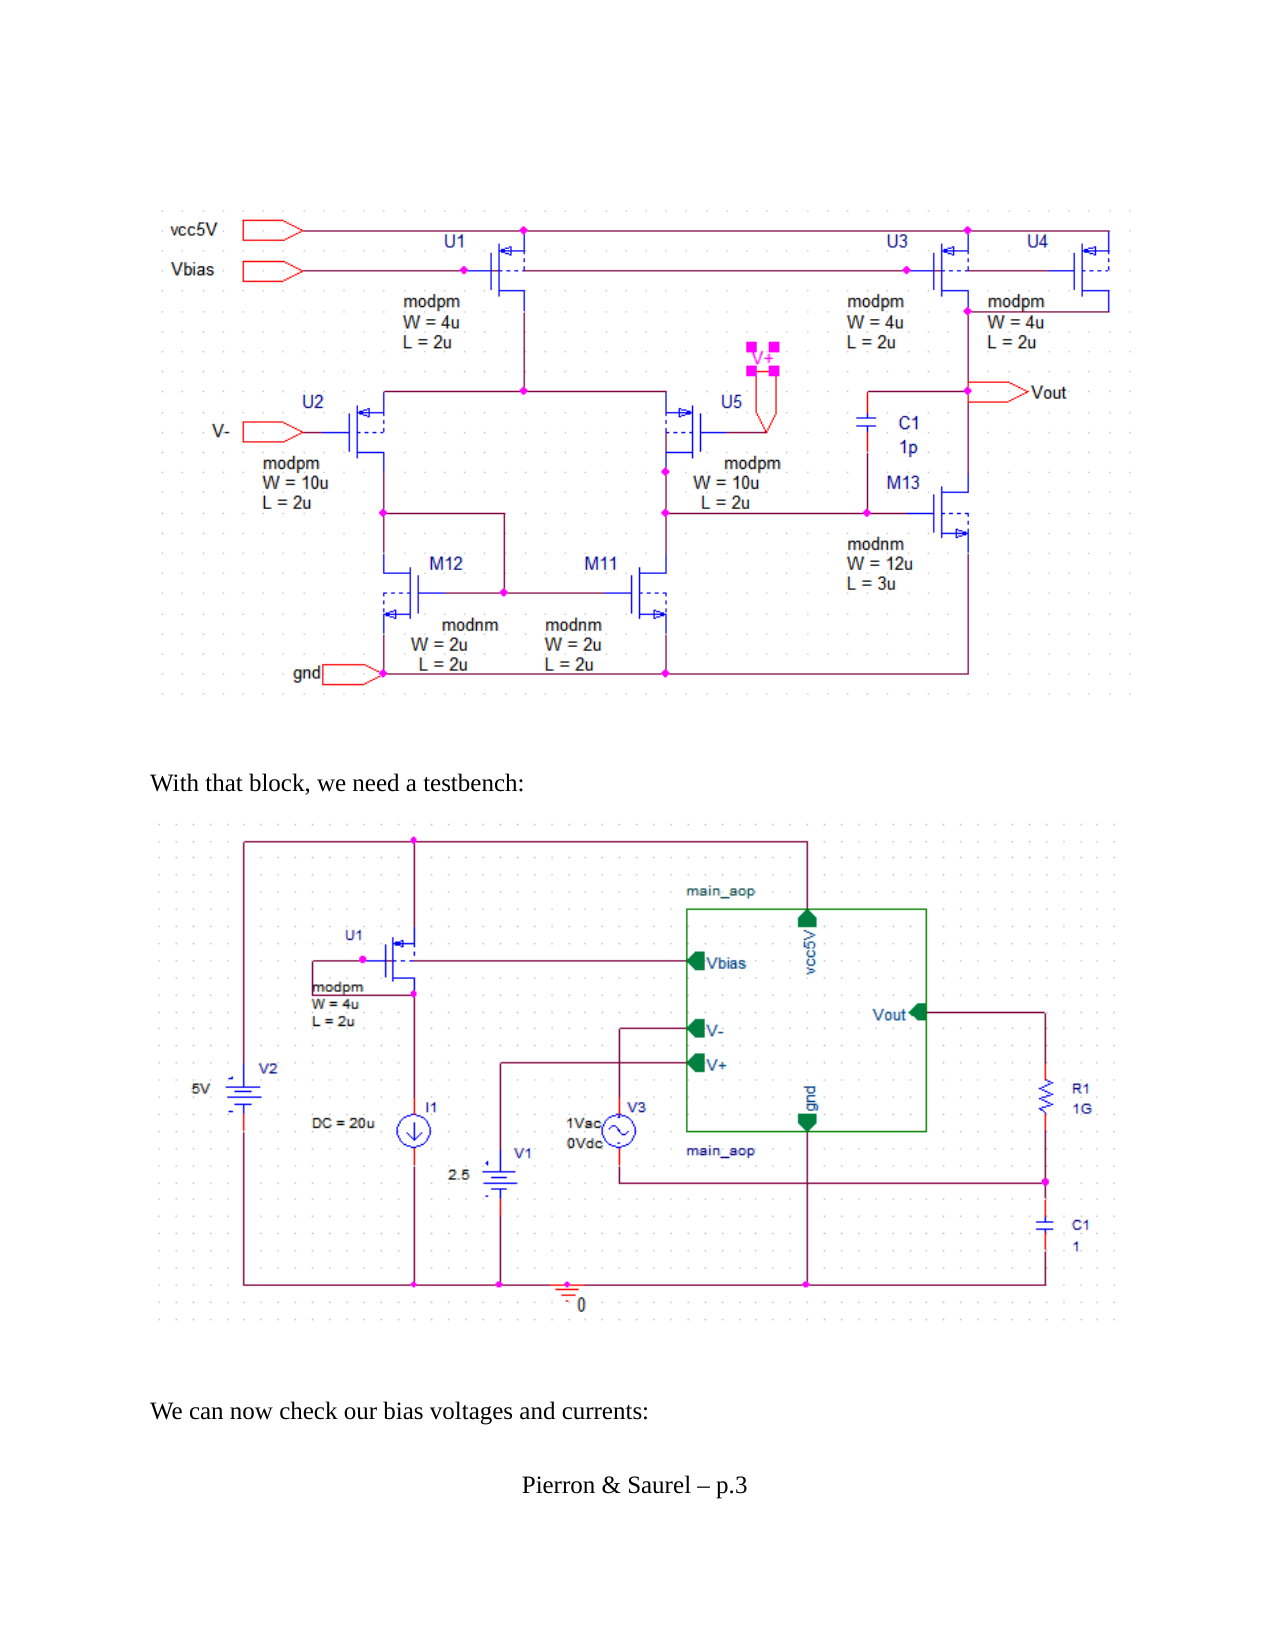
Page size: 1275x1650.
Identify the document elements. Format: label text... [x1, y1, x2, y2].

text With that block, we need a testbench: [150, 768, 1125, 797]
picture [150, 196, 1139, 704]
picture [150, 814, 1128, 1332]
text We can now check our bias voltages and currents: [150, 1396, 1125, 1425]
